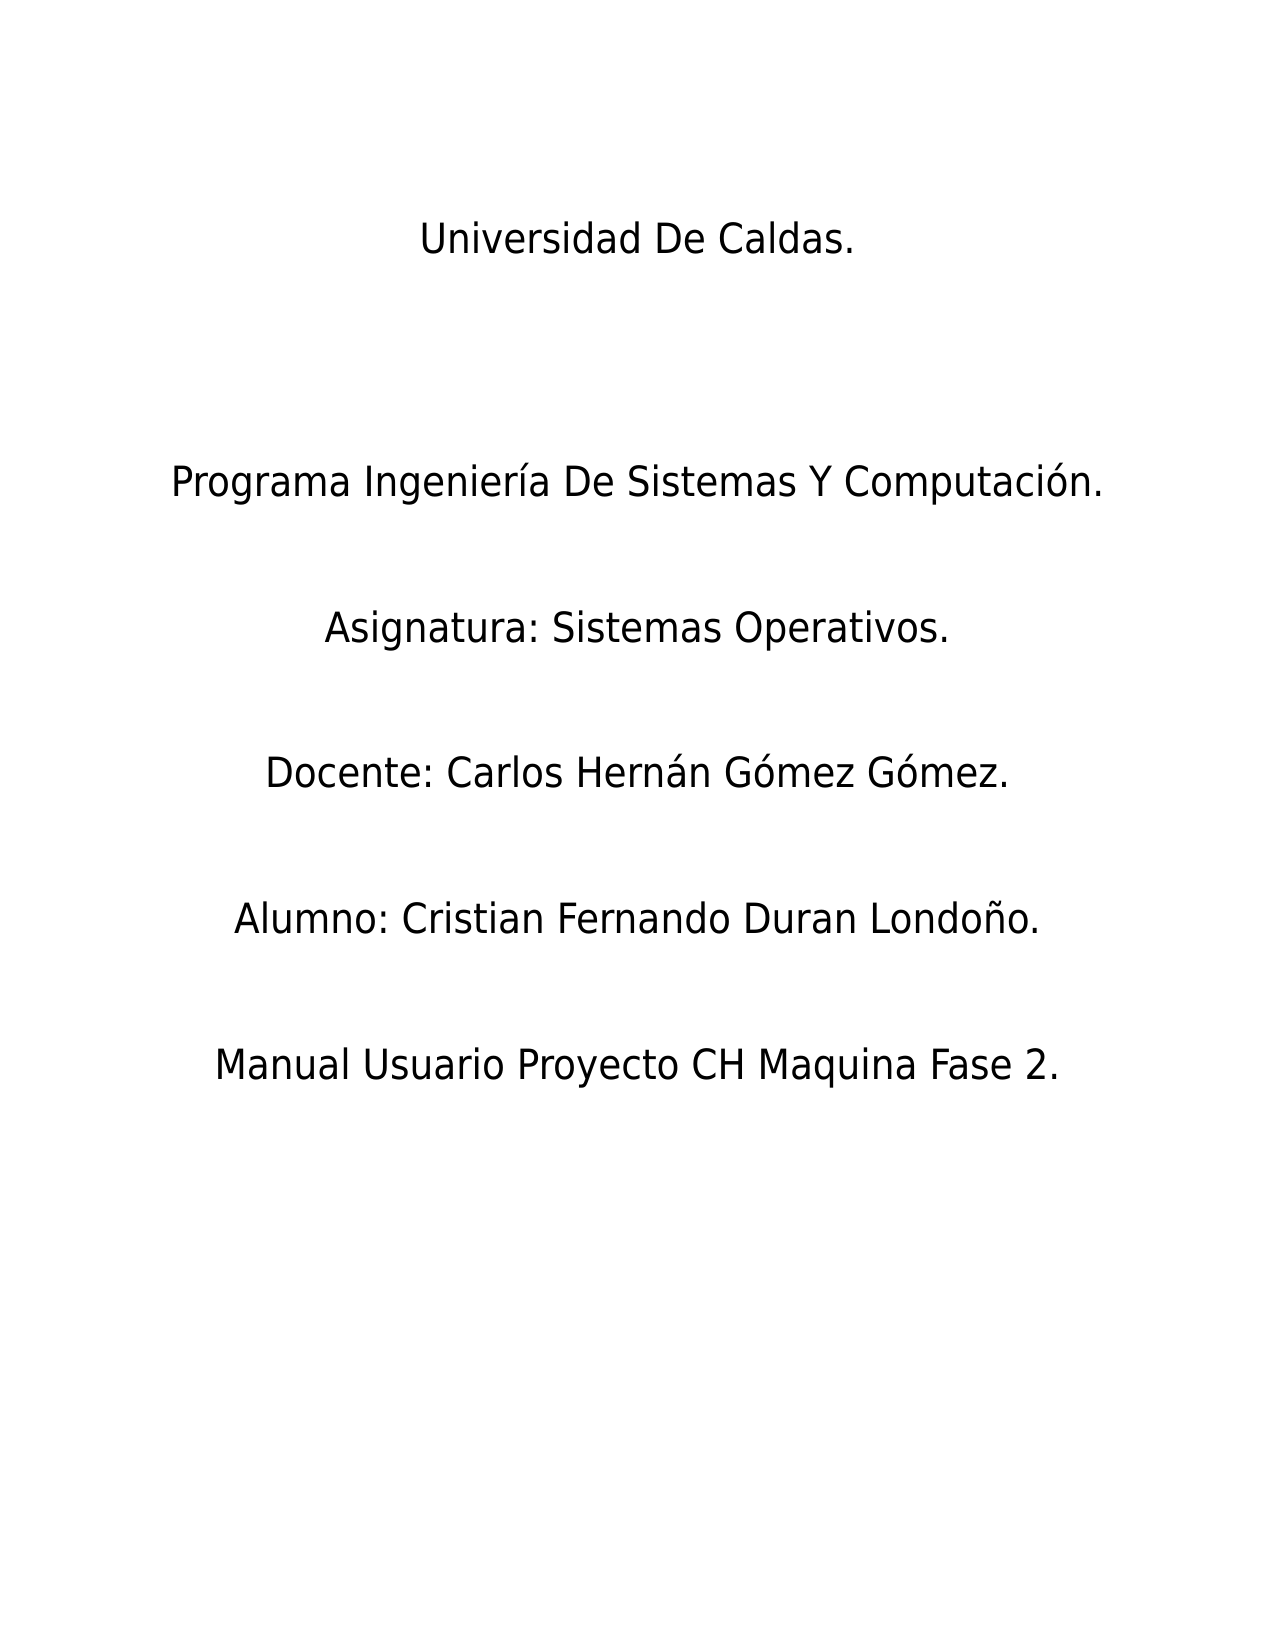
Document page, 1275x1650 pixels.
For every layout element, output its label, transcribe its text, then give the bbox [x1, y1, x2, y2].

text Programa Ingeniería De Sistemas Y Computación. [118, 458, 1157, 506]
text Manual Usuario Proyecto CH Maquina Fase 2. [118, 1040, 1157, 1089]
text Docente: Carlos Hernán Gómez Gómez. [118, 749, 1157, 798]
text Alumno: Cristian Fernando Duran Londoño. [118, 895, 1157, 943]
text Asignatura: Sistemas Operativos. [118, 603, 1157, 652]
text Universidad De Caldas. [118, 215, 1157, 264]
